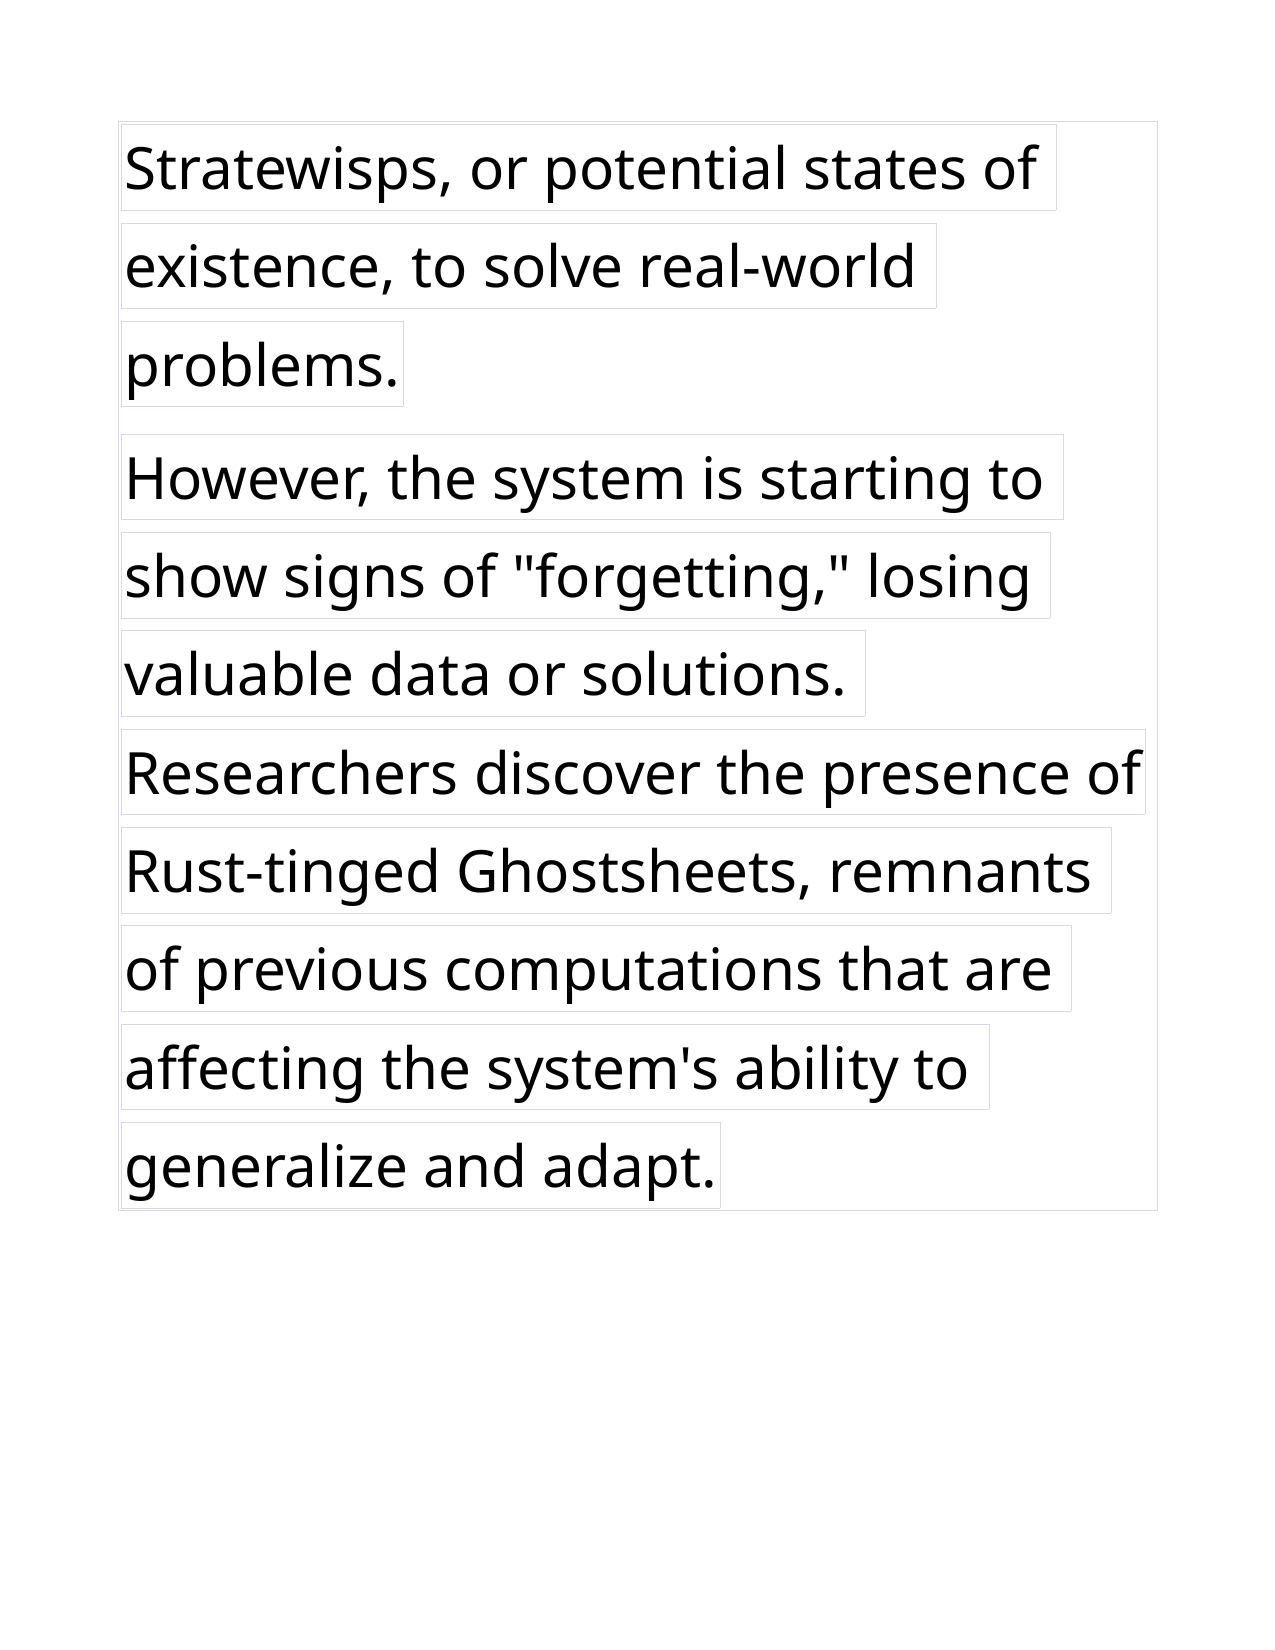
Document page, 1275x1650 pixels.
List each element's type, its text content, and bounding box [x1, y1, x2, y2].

text However, the system is starting to show signs of "forgetting," losing valuable data or solutions. Researchers discover the presence of Rust-tinged Ghostsheets, remnants of previous computations that are affecting the system's ability to generalize and adapt. [119, 431, 1157, 1210]
text Stratewisps, or potential states of existence, to solve real-world problems. [119, 122, 1157, 406]
